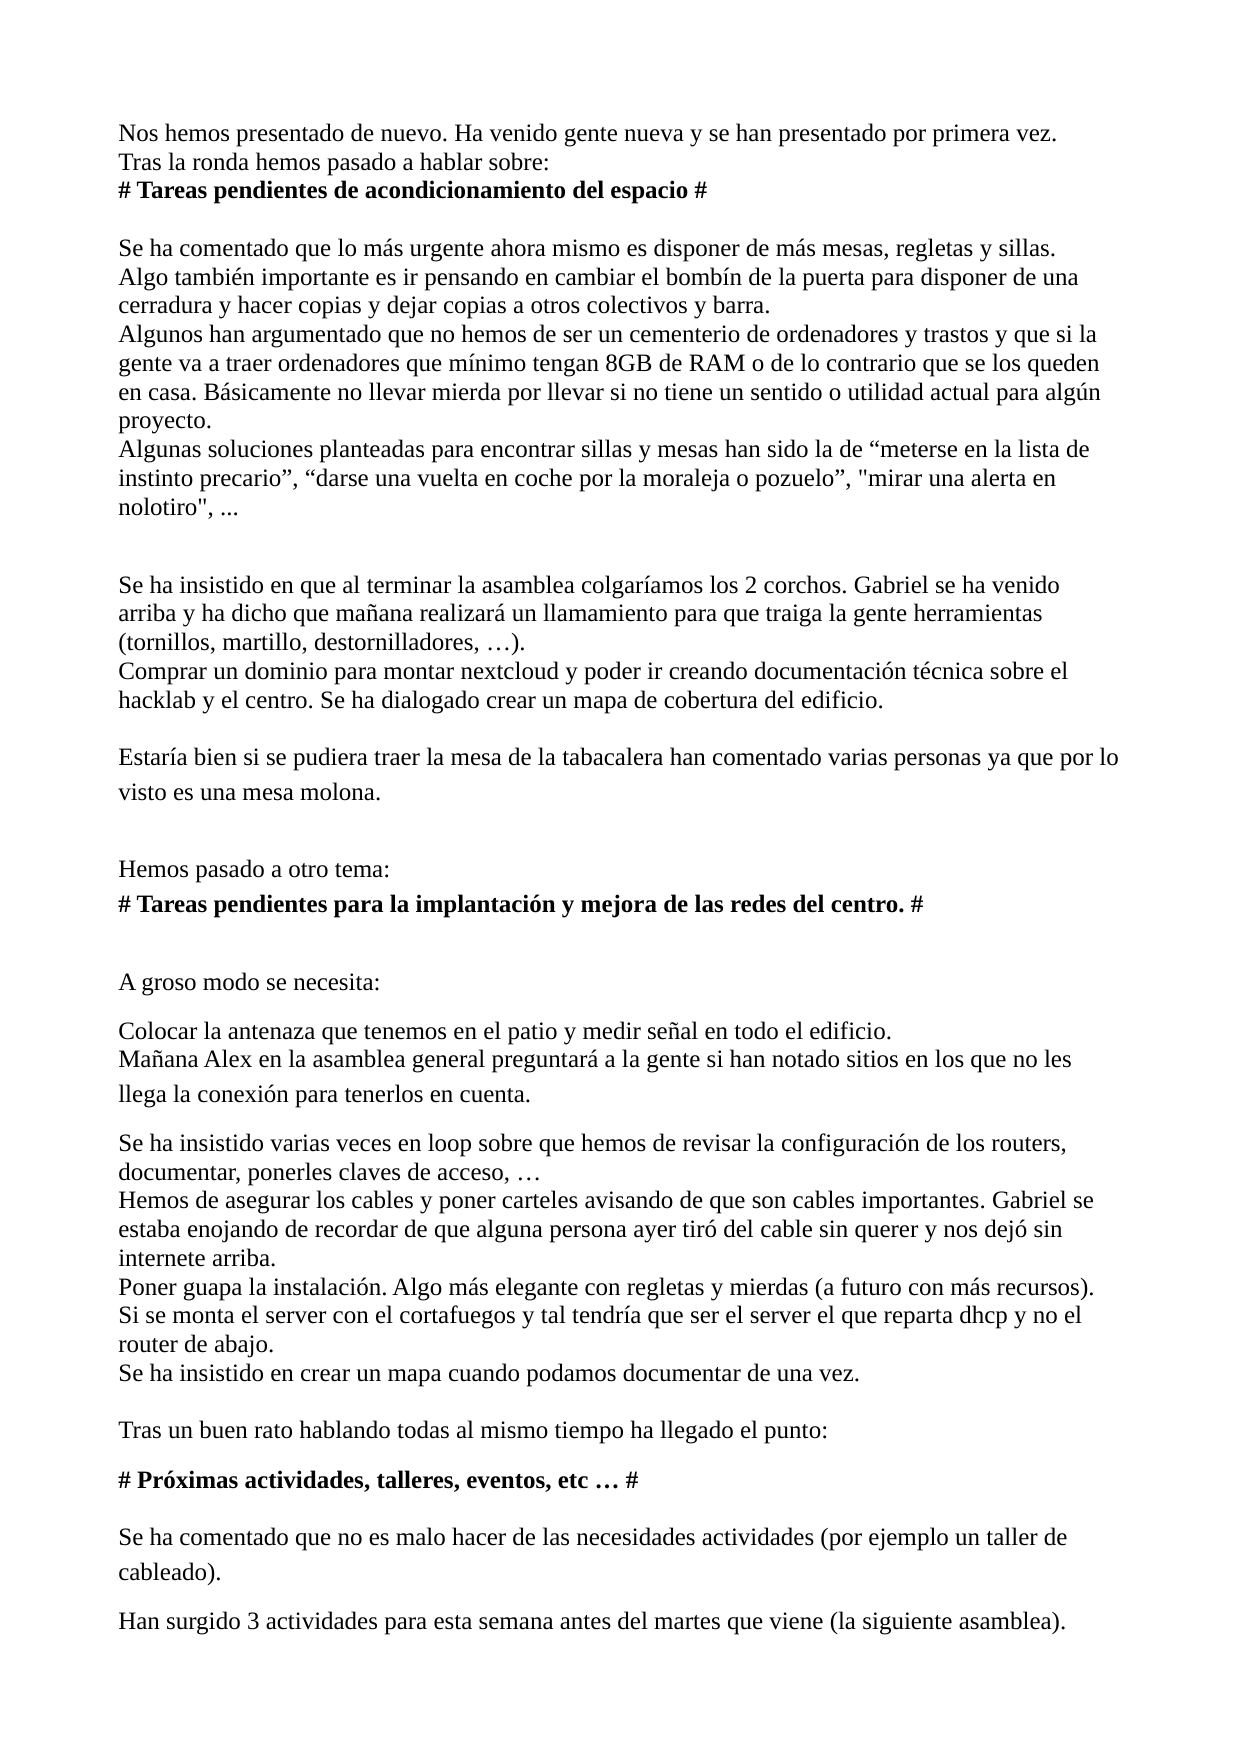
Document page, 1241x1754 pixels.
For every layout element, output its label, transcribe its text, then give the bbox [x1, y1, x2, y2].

text Mañana Alex en la asamblea general preguntará a la gente si han notado sitios en los que no les llega la conexión para tenerlos en cuenta. [118, 1044, 1122, 1108]
text Colocar la antenaza que tenemos en el patio y medir señal en todo el edificio. [118, 1016, 1122, 1044]
text Comprar un dominio para montar nextcloud y poder ir creando documentación técnica sobre el hacklab y el centro. Se ha dialogado crear un mapa de cobertura del edificio. [118, 656, 1122, 713]
text Se ha comentado que lo más urgente ahora mismo es disponer de más mesas, regletas y sillas. [118, 204, 1122, 262]
text Se ha insistido en crear un mapa cuando podamos documentar de una vez. [118, 1358, 1122, 1387]
text Se ha insistido en que al terminar la asamblea colgaríamos los 2 corchos. Gabriel se ha venido arriba y ha dicho que mañana realizará un llamamiento para que traiga la gente herramientas (tornillos, martillo, destornilladores, …). [118, 570, 1122, 656]
text Tras la ronda hemos pasado a hablar sobre: [118, 147, 1122, 176]
text Algunas soluciones planteadas para encontrar sillas y mesas han sido la de “meterse en la lista de instinto precario”, “darse una vuelta en coche por la moraleja o pozuelo”, "mirar una alerta en nolotiro", ... [118, 434, 1122, 521]
text Nos hemos presentado de nuevo. Ha venido gente nueva y se han presentado por primera vez. [118, 118, 1122, 147]
text Algo también importante es ir pensando en cambiar el bombín de la puerta para disponer de una cerradura y hacer copias y dejar copias a otros colectivos y barra. [118, 262, 1122, 319]
text Se ha insistido varias veces en loop sobre que hemos de revisar la configuración de los routers, documentar, ponerles claves de acceso, … [118, 1128, 1122, 1186]
text # Tareas pendientes de acondicionamiento del espacio # [118, 176, 1122, 204]
text # Tareas pendientes para la implantación y mejora de las redes del centro. # [118, 889, 1122, 918]
text Tras un buen rato hablando todas al mismo tiempo ha llegado el punto: [118, 1416, 1122, 1444]
text Han surgido 3 actividades para esta semana antes del martes que viene (la siguiente asamblea). [118, 1606, 1122, 1634]
text Hemos de asegurar los cables y poner carteles avisando de que son cables importantes. Gabriel se estaba enojando de recordar de que alguna persona ayer tiró del cable sin querer y nos dejó sin internete arriba. [118, 1186, 1122, 1272]
text Algunos han argumentado que no hemos de ser un cementerio de ordenadores y trastos y que si la gente va a traer ordenadores que mínimo tengan 8GB de RAM o de lo contrario que se los queden en casa. Básicamente no llevar mierda por llevar si no tiene un sentido o utilidad actual para algún proyecto. [118, 319, 1122, 434]
text A groso modo se necesita: [118, 967, 1122, 996]
text Estaría bien si se pudiera traer la mesa de la tabacalera han comentado varias personas ya que por lo visto es una mesa molona. [118, 742, 1122, 805]
text Hemos pasado a otro tema: [118, 854, 1122, 883]
text Si se monta el server con el cortafuegos y tal tendría que ser el server el que reparta dhcp y no el router de abajo. [118, 1301, 1122, 1358]
text Poner guapa la instalación. Algo más elegante con regletas y mierdas (a futuro con más recursos). [118, 1272, 1122, 1301]
text # Próximas actividades, talleres, eventos, etc … # [118, 1465, 1122, 1493]
text Se ha comentado que no es malo hacer de las necesidades actividades (por ejemplo un taller de cableado). [118, 1522, 1122, 1585]
